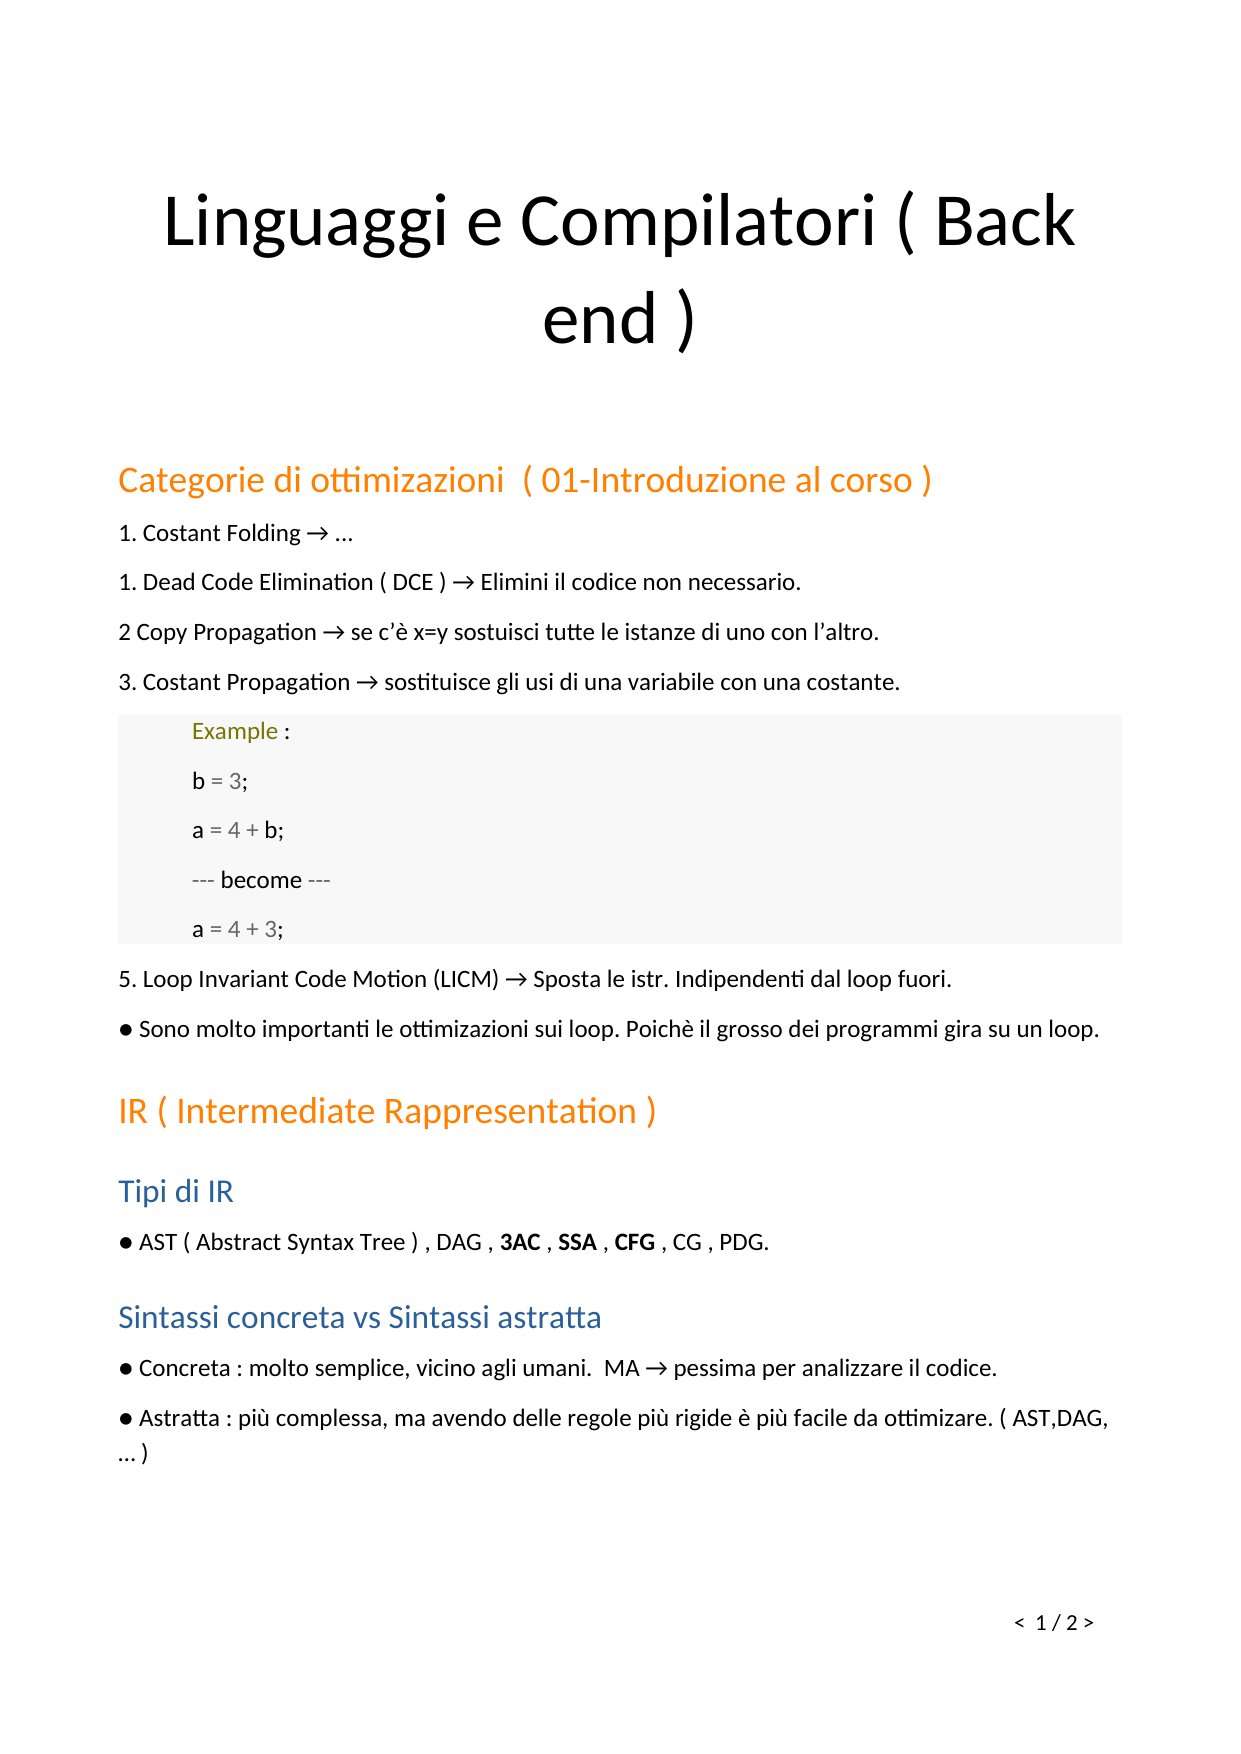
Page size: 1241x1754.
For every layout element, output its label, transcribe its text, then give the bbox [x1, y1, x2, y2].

text a = 4 + b; [118, 814, 1122, 845]
text a = 4 + 3; [118, 914, 1122, 944]
text 1. Costant Folding → ... [118, 517, 1122, 547]
text b = 3; [118, 765, 1122, 795]
subtitle Sintassi concreta vs Sintassi astratta [118, 1296, 1122, 1337]
subtitle IR ( Intermediate Rappresentation ) [118, 1087, 1122, 1133]
text 3. Costant Propagation → sostituisce gli usi di una variabile con una costante. [118, 666, 1122, 696]
text 5. Loop Invariant Code Motion (LICM) → Sposta le istr. Indipendenti dal loop fuori. [118, 963, 1122, 994]
text ● Sono molto importanti le ottimizazioni sui loop. Poichè il grosso dei programmi gira su un loop. [118, 1013, 1122, 1043]
text 2 Copy Propagation → se c’è x=y sostuisci tutte le istanze di uno con l’altro. [118, 616, 1122, 647]
text --- become --- [118, 864, 1122, 894]
title Linguaggi e Compilatori ( Back end ) [118, 173, 1122, 362]
subtitle Tipi di IR [118, 1170, 1122, 1210]
text 1. Dead Code Elimination ( DCE ) → Elimini il codice non necessario. [118, 567, 1122, 597]
text ● Concreta : molto semplice, vicino agli umani. MA → pessima per analizzare il codice. [118, 1352, 1122, 1383]
text ● Astratta : più complessa, ma avendo delle regole più rigide è più facile da ottimizare. ( AST,DAG,… ) [118, 1402, 1122, 1467]
text Example : [118, 715, 1122, 746]
subtitle Categorie di ottimizazioni ( 01-Introduzione al corso ) [118, 456, 1122, 501]
text ● AST ( Abstract Syntax Tree ) , DAG , 3AC , SSA , CFG , CG , PDG. [118, 1226, 1122, 1256]
